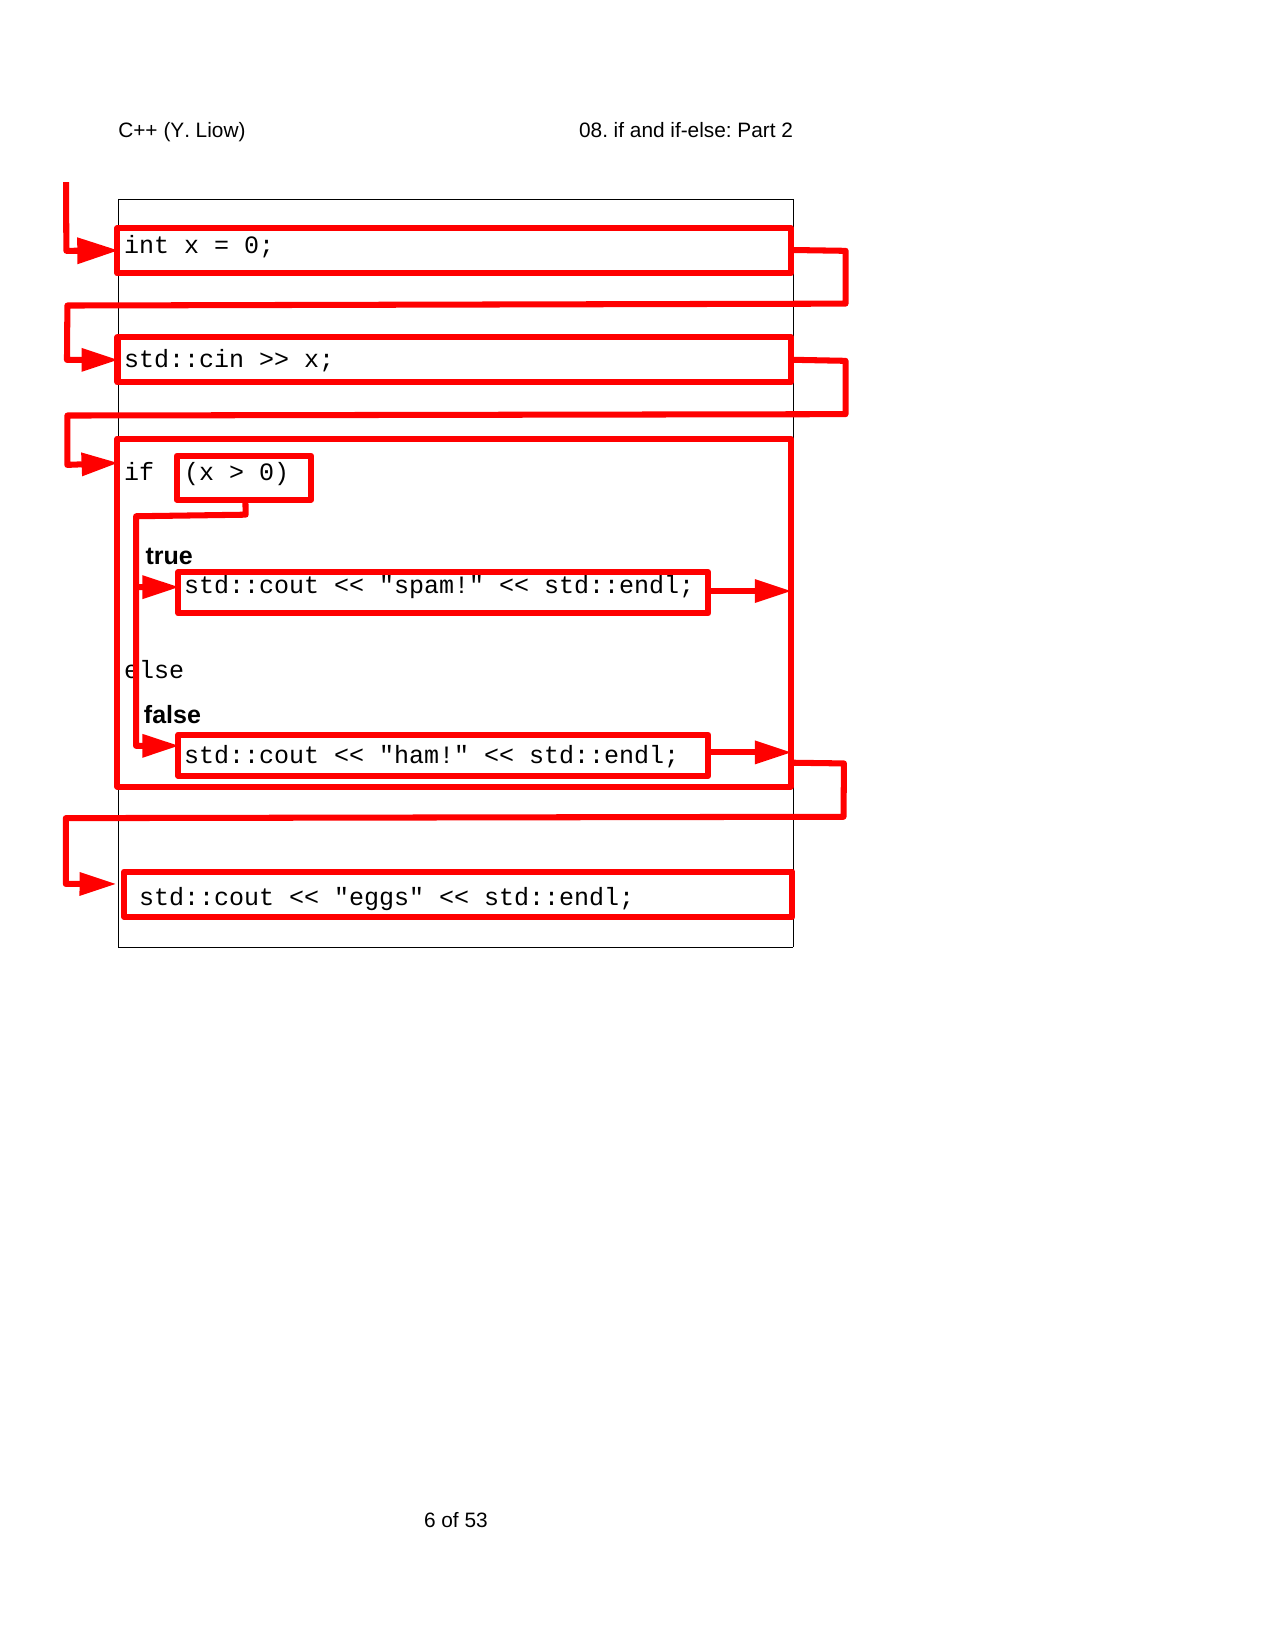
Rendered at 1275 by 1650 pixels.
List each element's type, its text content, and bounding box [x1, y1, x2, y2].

table_header int x = 0; std::cin >> x; if (x > 0) std::cout << "spam!" << std::endl; else std::cout << "ham!" << std::endl; std::cout << "eggs" << std::endl; [127, 875, 789, 914]
table_header int x = 0; std::cin >> x; if (x > 0) std::cout << "spam!" << std::endl; else std::cout << "ham!" << std::endl; std::cout << "eggs" << std::endl; [121, 340, 788, 379]
table_header int x = 0; std::cin >> x; if (x > 0) std::cout << "spam!" << std::endl; else std::cout << "ham!" << std::endl; std::cout << "eggs" << std::endl; [119, 200, 793, 225]
table_header int x = 0; std::cin >> x; if (x > 0) std::cout << "spam!" << std::endl; else std::cout << "ham!" << std::endl; std::cout << "eggs" << std::endl; [119, 385, 793, 412]
table_header int x = 0; std::cin >> x; if (x > 0) std::cout << "spam!" << std::endl; else std::cout << "ham!" << std::endl; std::cout << "eggs" << std::endl; [119, 418, 793, 436]
table_header int x = 0; std::cin >> x; if (x > 0) std::cout << "spam!" << std::endl; else std::cout << "ham!" << std::endl; std::cout << "eggs" << std::endl; [180, 459, 308, 497]
table_header int x = 0; std::cin >> x; if (x > 0) std::cout << "spam!" << std::endl; else std::cout << "ham!" << std::endl; std::cout << "eggs" << std::endl; [140, 589, 788, 751]
table_header int x = 0; std::cin >> x; if (x > 0) std::cout << "spam!" << std::endl; else std::cout << "ham!" << std::endl; std::cout << "eggs" << std::endl; [120, 442, 788, 784]
table_header int x = 0; std::cin >> x; if (x > 0) std::cout << "spam!" << std::endl; else std::cout << "ham!" << std::endl; std::cout << "eggs" << std::endl; [119, 307, 793, 334]
table_header int x = 0; std::cin >> x; if (x > 0) std::cout << "spam!" << std::endl; else std::cout << "ham!" << std::endl; std::cout << "eggs" << std::endl; [119, 820, 793, 947]
table_header int x = 0; std::cin >> x; if (x > 0) std::cout << "spam!" << std::endl; else std::cout << "ham!" << std::endl; std::cout << "eggs" << std::endl; [181, 738, 705, 773]
table_header int x = 0; std::cin >> x; if (x > 0) std::cout << "spam!" << std::endl; else std::cout << "ham!" << std::endl; std::cout << "eggs" << std::endl; [120, 231, 788, 270]
table_header int x = 0; std::cin >> x; if (x > 0) std::cout << "spam!" << std::endl; else std::cout << "ham!" << std::endl; std::cout << "eggs" << std::endl; [181, 575, 705, 610]
table_header int x = 0; std::cin >> x; if (x > 0) std::cout << "spam!" << std::endl; else std::cout << "ham!" << std::endl; std::cout << "eggs" << std::endl; [119, 276, 793, 302]
table_header int x = 0; std::cin >> x; if (x > 0) std::cout << "spam!" << std::endl; else std::cout << "ham!" << std::endl; std::cout << "eggs" << std::endl; [119, 790, 793, 815]
